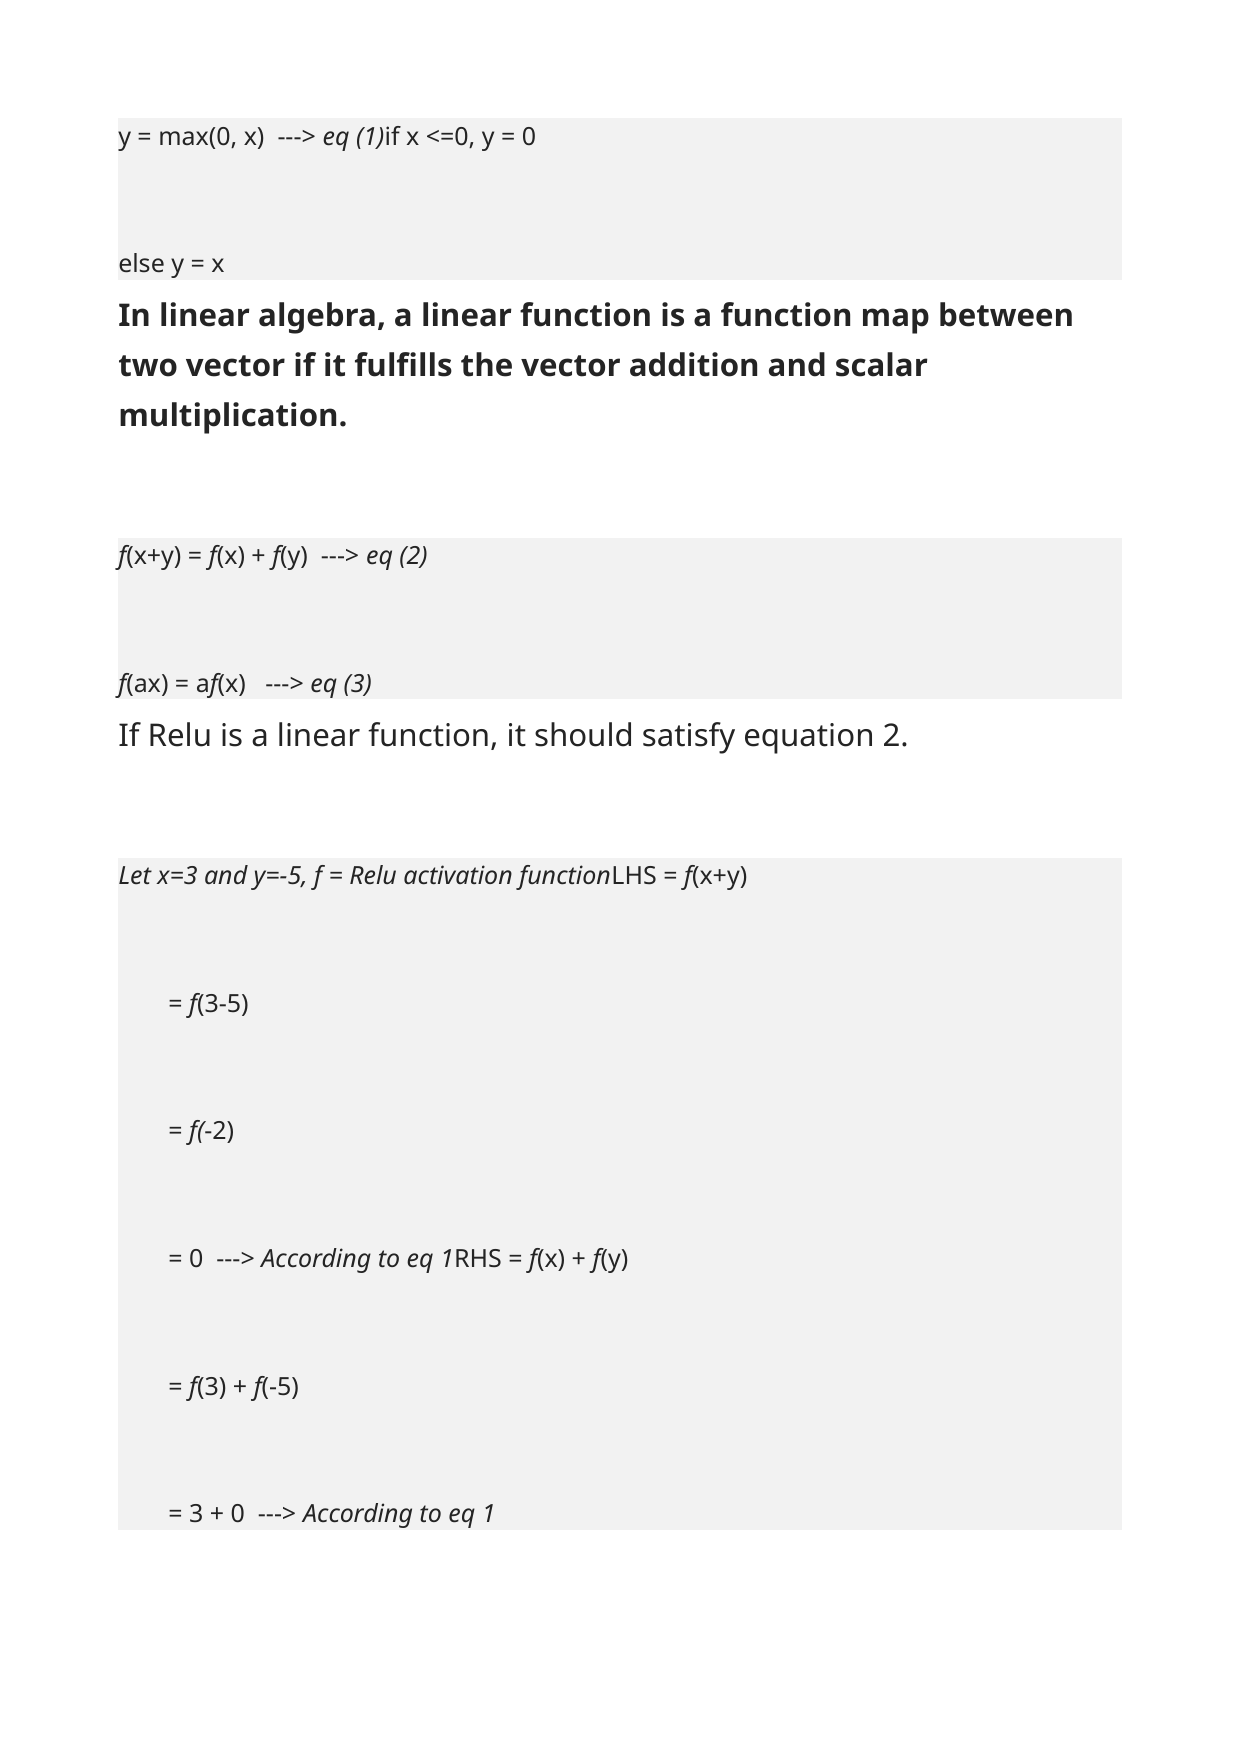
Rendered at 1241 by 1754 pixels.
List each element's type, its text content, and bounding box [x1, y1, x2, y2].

text else y = x [118, 246, 1122, 280]
text = 0 ---> According to eq 1RHS = f(x) + f(y) [118, 1241, 1122, 1274]
text In linear algebra, a linear function is a function map between two vector if it fulfills the vector addition and scalar multiplication. [118, 286, 1122, 436]
text = f(-2) [118, 1113, 1122, 1147]
text If Relu is a linear function, it should satisfy equation 2. [118, 706, 1122, 756]
text = f(3) + f(-5) [118, 1368, 1122, 1402]
text = 3 + 0 ---> According to eq 1 [118, 1496, 1122, 1530]
text = f(3-5) [118, 985, 1122, 1019]
text f(ax) = af(x) ---> eq (3) [118, 666, 1122, 699]
text Let x=3 and y=-5, f = Relu activation functionLHS = f(x+y) [118, 858, 1122, 892]
text y = max(0, x) ---> eq (1)if x <=0, y = 0 [118, 118, 1122, 152]
text f(x+y) = f(x) + f(y) ---> eq (2) [118, 538, 1122, 572]
